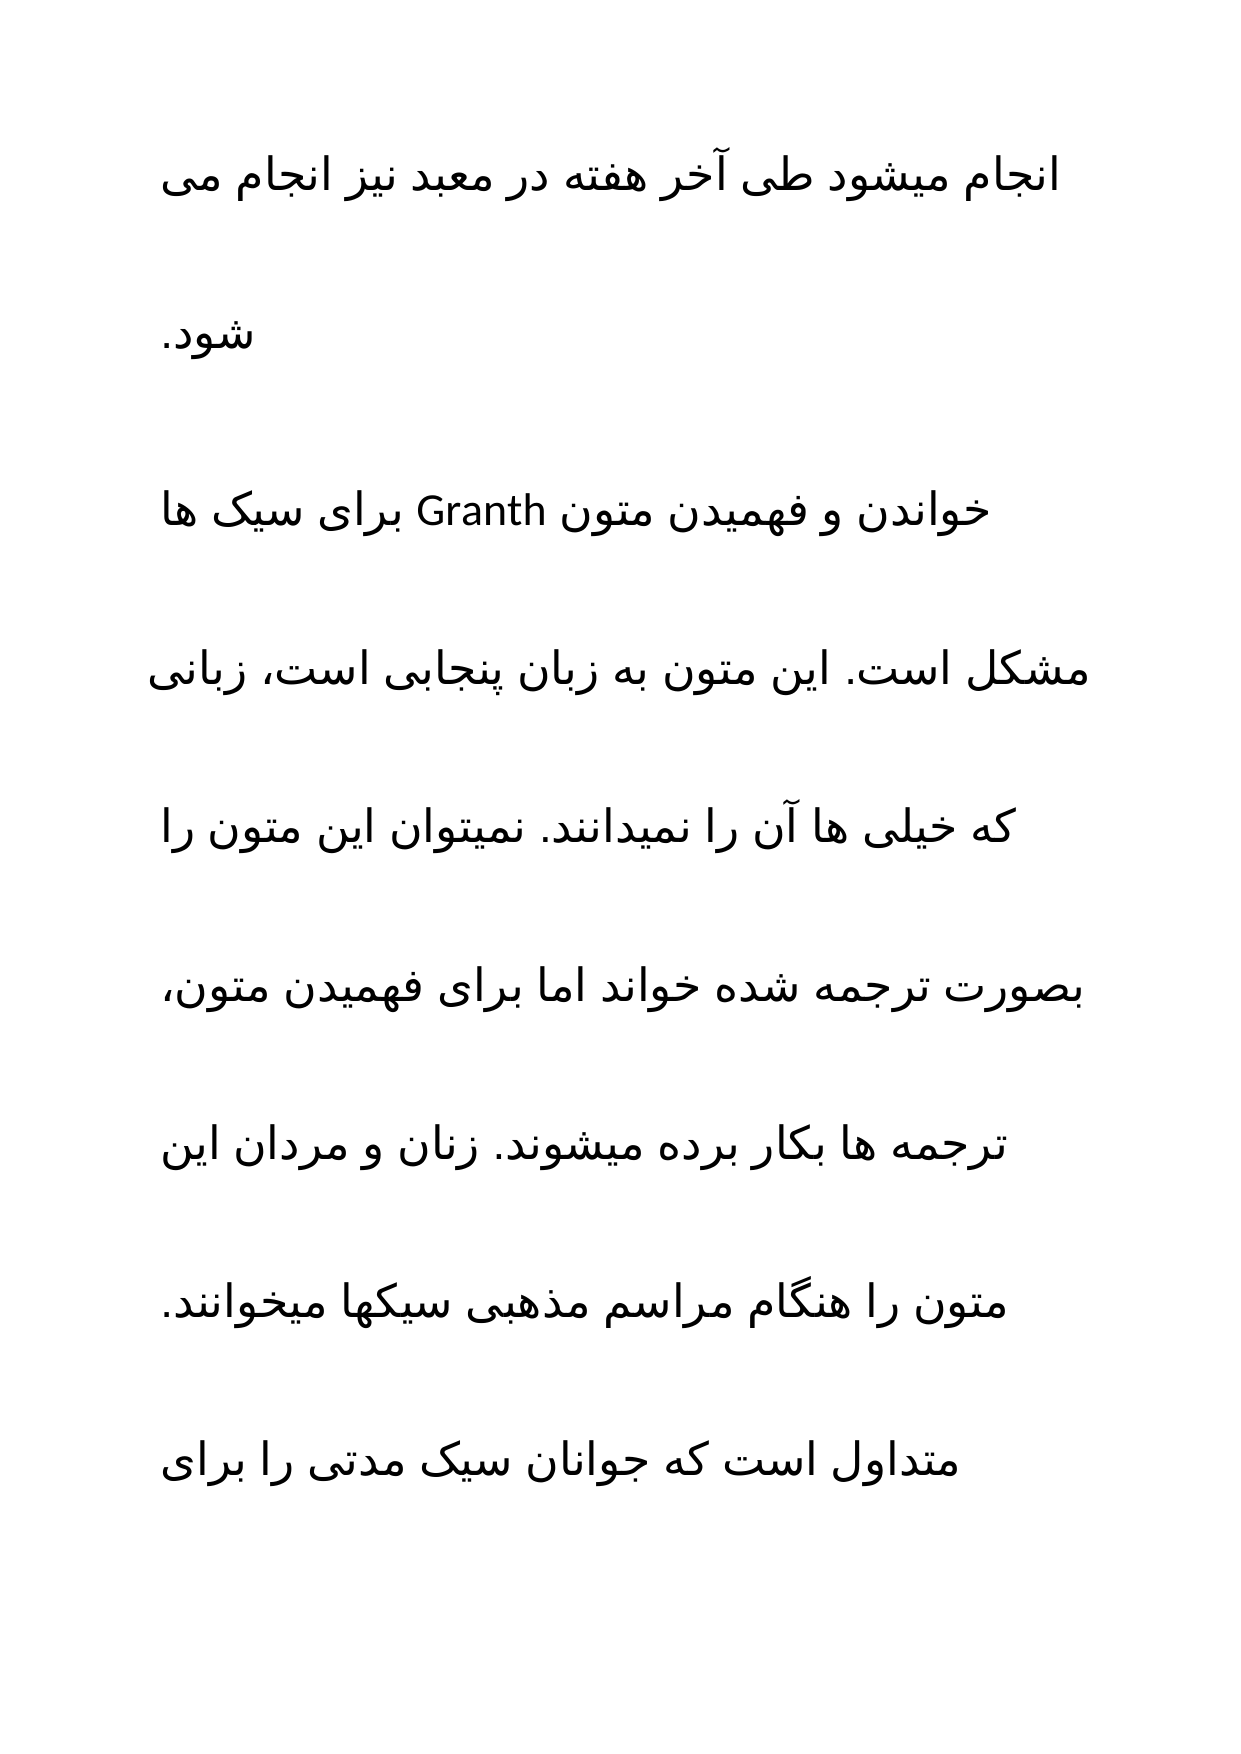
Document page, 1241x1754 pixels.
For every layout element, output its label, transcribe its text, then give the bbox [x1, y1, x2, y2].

text انجام میشود طی آخر هفته در معبد نیز انجام می شود. [148, 148, 1093, 358]
text خواندن و فهمیدن متون Granth برای سیک ها مشکل است. این متون به زبان پنجابی است، زبانی که خیلی ها آن را نمیدانند. نمیتوان این متون را بصورت ترجمه شده خواند اما برای فهمیدن متون، ترجمه ها بکار برده میشوند. زنان و مردان این متون را هنگام مراسم مذهبی سیکها میخوانند. متداول است که جوانان سیک مدتی را برای یادگیری زبان پنجابی و فن تفسیر در هند اقامت داشته باشند. [148, 481, 1093, 1485]
